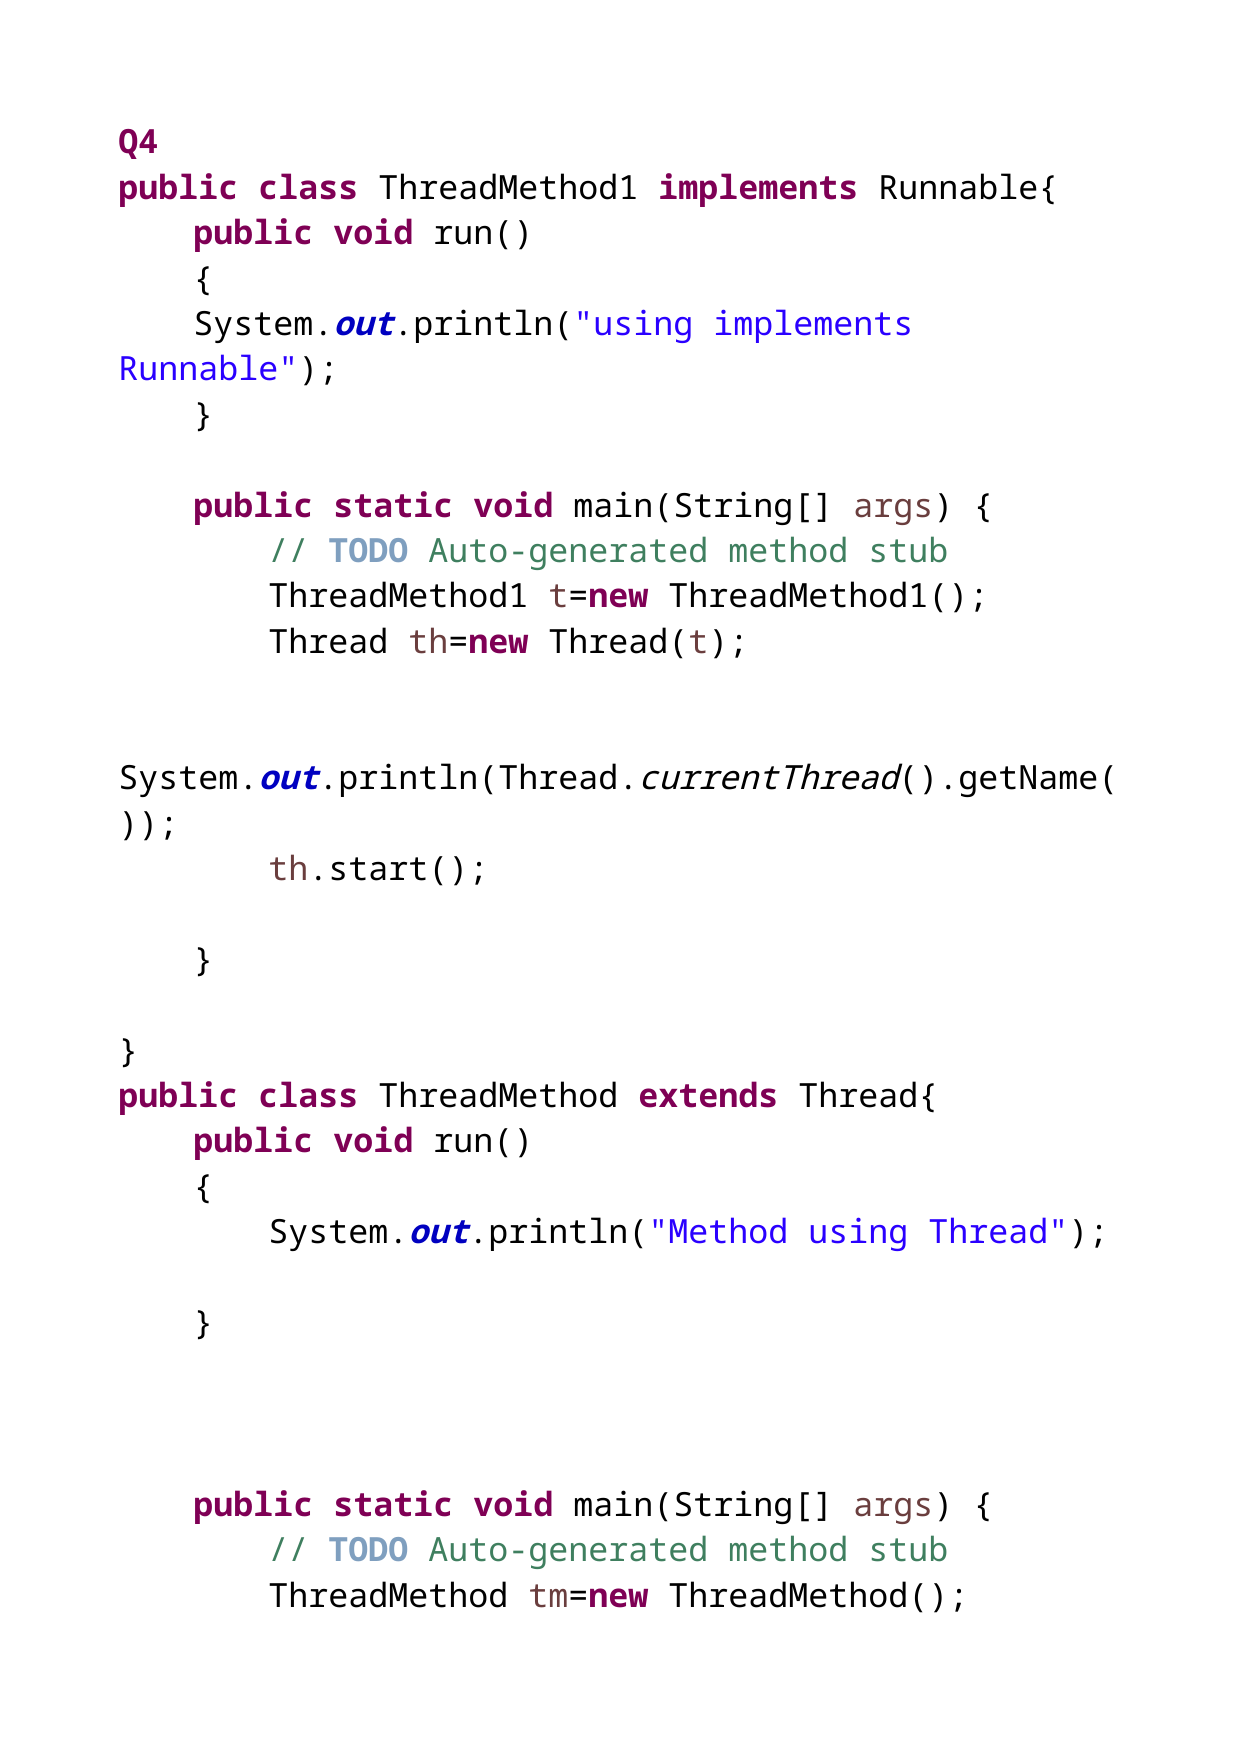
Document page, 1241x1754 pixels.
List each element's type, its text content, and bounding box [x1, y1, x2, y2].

text Q4 [118, 118, 1122, 163]
text public class ThreadMethod extends Thread{ [118, 1072, 1122, 1117]
text public void run() [118, 209, 1122, 254]
text // TODO Auto-generated method stub [118, 527, 1122, 572]
text ThreadMethod tm=new ThreadMethod(); [118, 1571, 1122, 1617]
text public void run() [118, 1117, 1122, 1163]
text { [118, 1163, 1122, 1208]
text System.out.println(Thread.currentThread().getName()); [118, 663, 1122, 845]
text System.out.println("Method using Thread"); [118, 1208, 1122, 1253]
text } [118, 391, 1122, 436]
text public static void main(String[] args) { [118, 1481, 1122, 1526]
text public static void main(String[] args) { [118, 481, 1122, 527]
text } [118, 1299, 1122, 1344]
text th.start(); [118, 845, 1122, 890]
text } [118, 936, 1122, 981]
text public class ThreadMethod1 implements Runnable{ [118, 163, 1122, 209]
text ThreadMethod1 t=new ThreadMethod1(); [118, 572, 1122, 618]
text System.out.println("using implements Runnable"); [118, 300, 1122, 391]
text } [118, 1026, 1122, 1072]
text // TODO Auto-generated method stub [118, 1526, 1122, 1571]
text Thread th=new Thread(t); [118, 618, 1122, 663]
text { [118, 254, 1122, 300]
